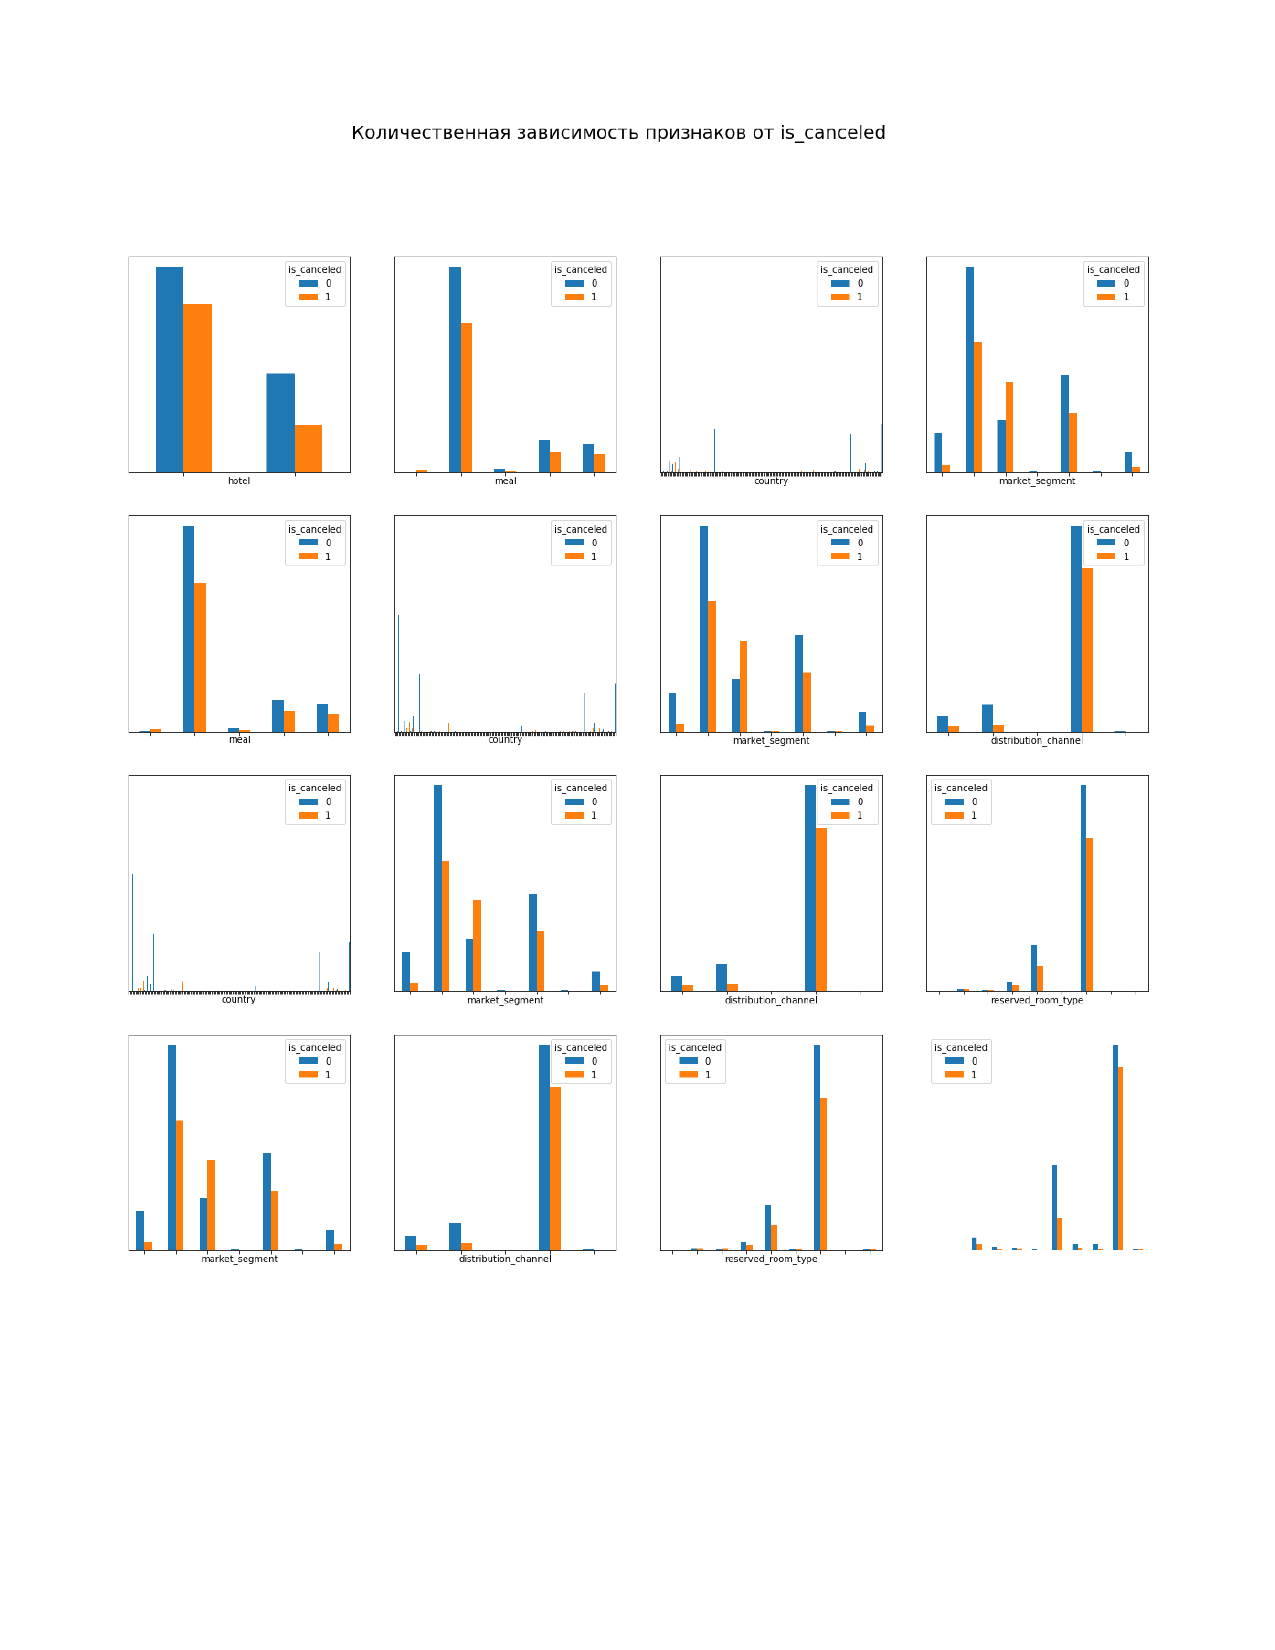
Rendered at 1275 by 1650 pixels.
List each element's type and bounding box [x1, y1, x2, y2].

picture [118, 118, 1157, 1270]
